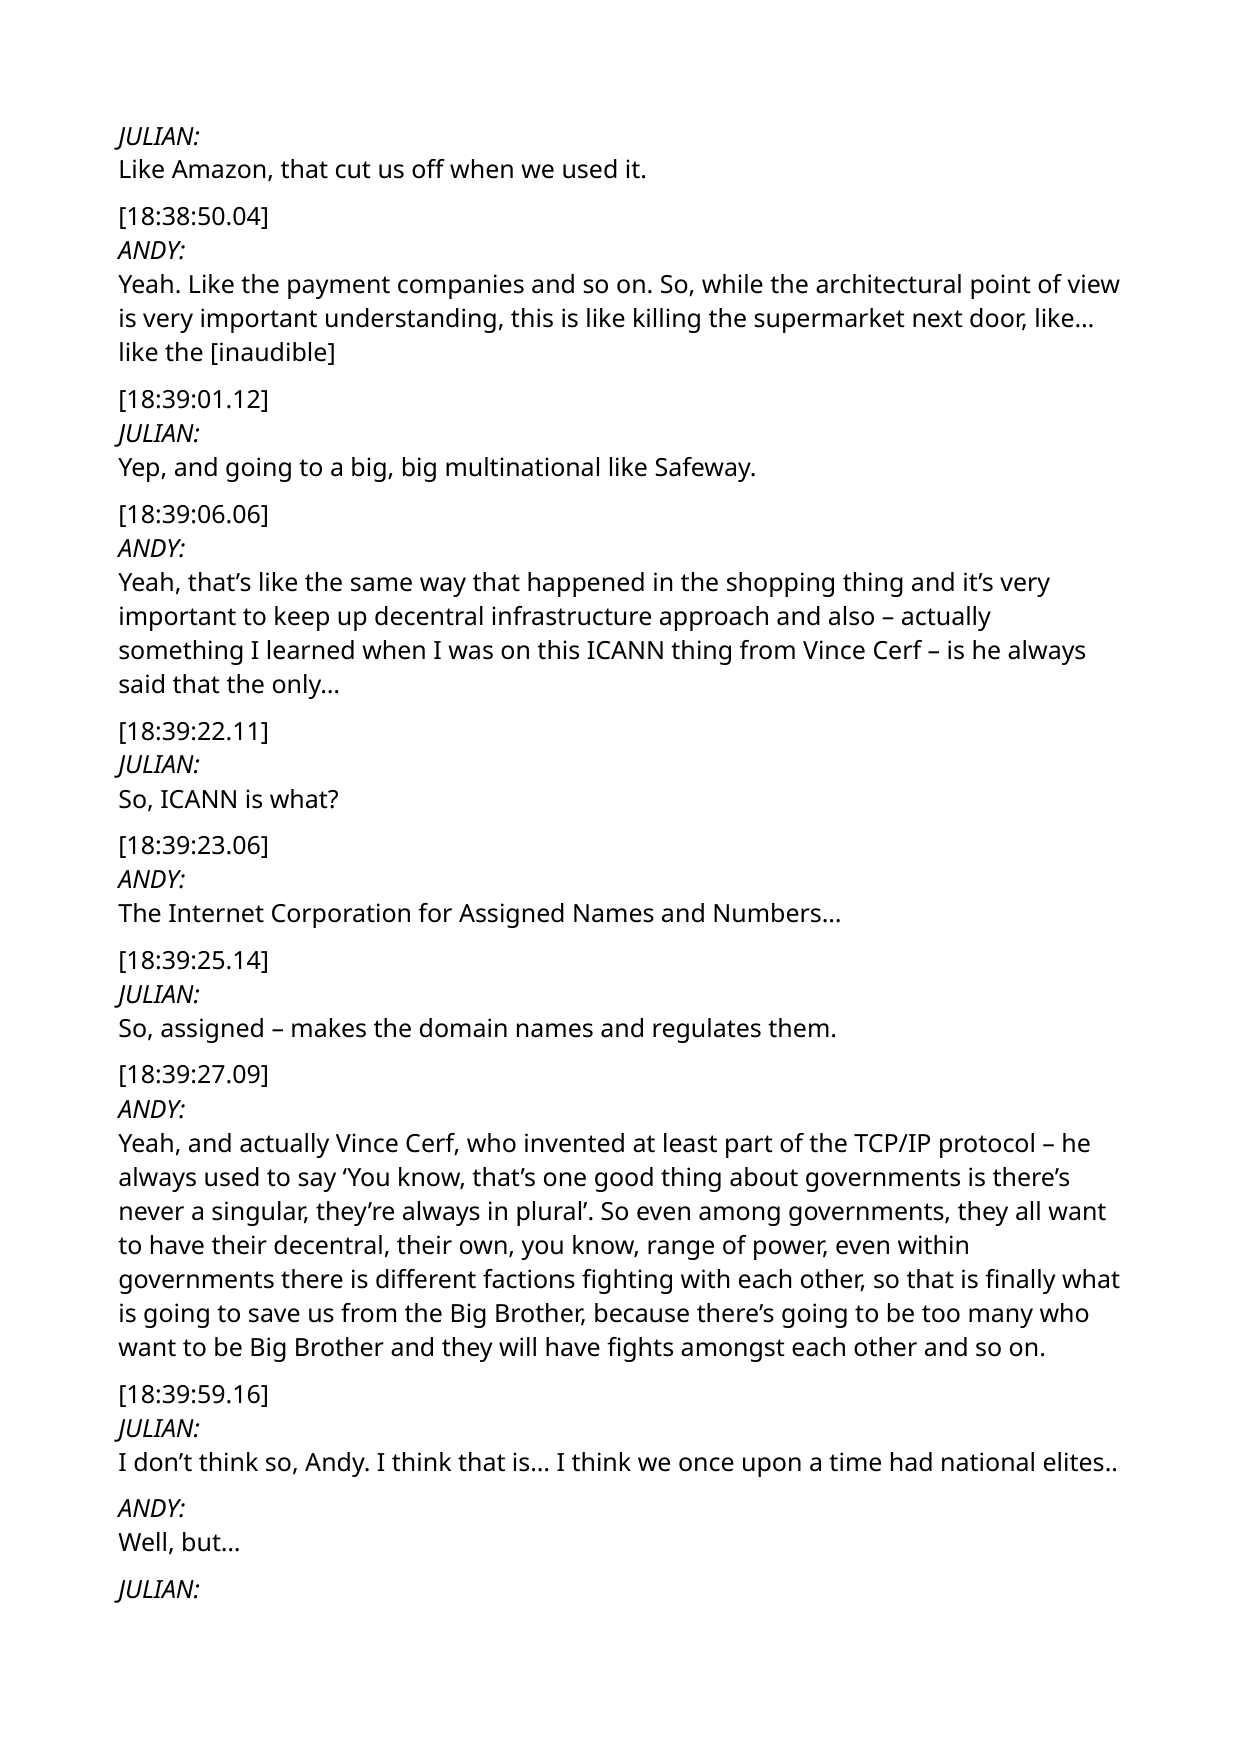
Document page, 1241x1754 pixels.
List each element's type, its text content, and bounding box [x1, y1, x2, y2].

text [18:39:06.06] ANDY: Yeah, that’s like the same way that happened in the shopping thing and it’s very important to keep up decentral infrastructure approach and also – actually something I learned when I was on this ICANN thing from Vince Cerf – is he always said that the only… [118, 496, 1122, 701]
text [18:39:23.06] ANDY: The Internet Corporation for Assigned Names and Numbers… [118, 828, 1122, 930]
text [18:39:22.11] JULIAN: So, ICANN is what? [118, 713, 1122, 815]
text JULIAN: Like Amazon, that cut us off when we used it. [118, 118, 1122, 186]
text [18:39:27.09] ANDY: Yeah, and actually Vince Cerf, who invented at least part of the TCP/IP protocol – he always used to say ‘You know, that’s one good thing about governments is there’s never a singular, they’re always in plural’. So even among governments, they all want to have their decentral, their own, you know, range of power, even within governments there is different factions fighting with each other, so that is finally what is going to save us from the Big Brother, because there’s going to be too many who want to be Big Brother and they will have fights amongst each other and so on. [118, 1057, 1122, 1364]
text [18:39:01.12] JULIAN: Yep, and going to a big, big multinational like Safeway. [118, 382, 1122, 484]
text [18:39:25.14] JULIAN: So, assigned – makes the domain names and regulates them. [118, 942, 1122, 1045]
text ANDY: Well, but… [118, 1491, 1122, 1559]
text [18:39:59.16] JULIAN: I don’t think so, Andy. I think that is… I think we once upon a time had national elites.. [118, 1376, 1122, 1478]
text [18:38:50.04] ANDY: Yeah. Like the payment companies and so on. So, while the architectural point of view is very important understanding, this is like killing the supermarket next door, like… like the [inaudible] [118, 199, 1122, 369]
text JULIAN: [118, 1572, 1122, 1606]
